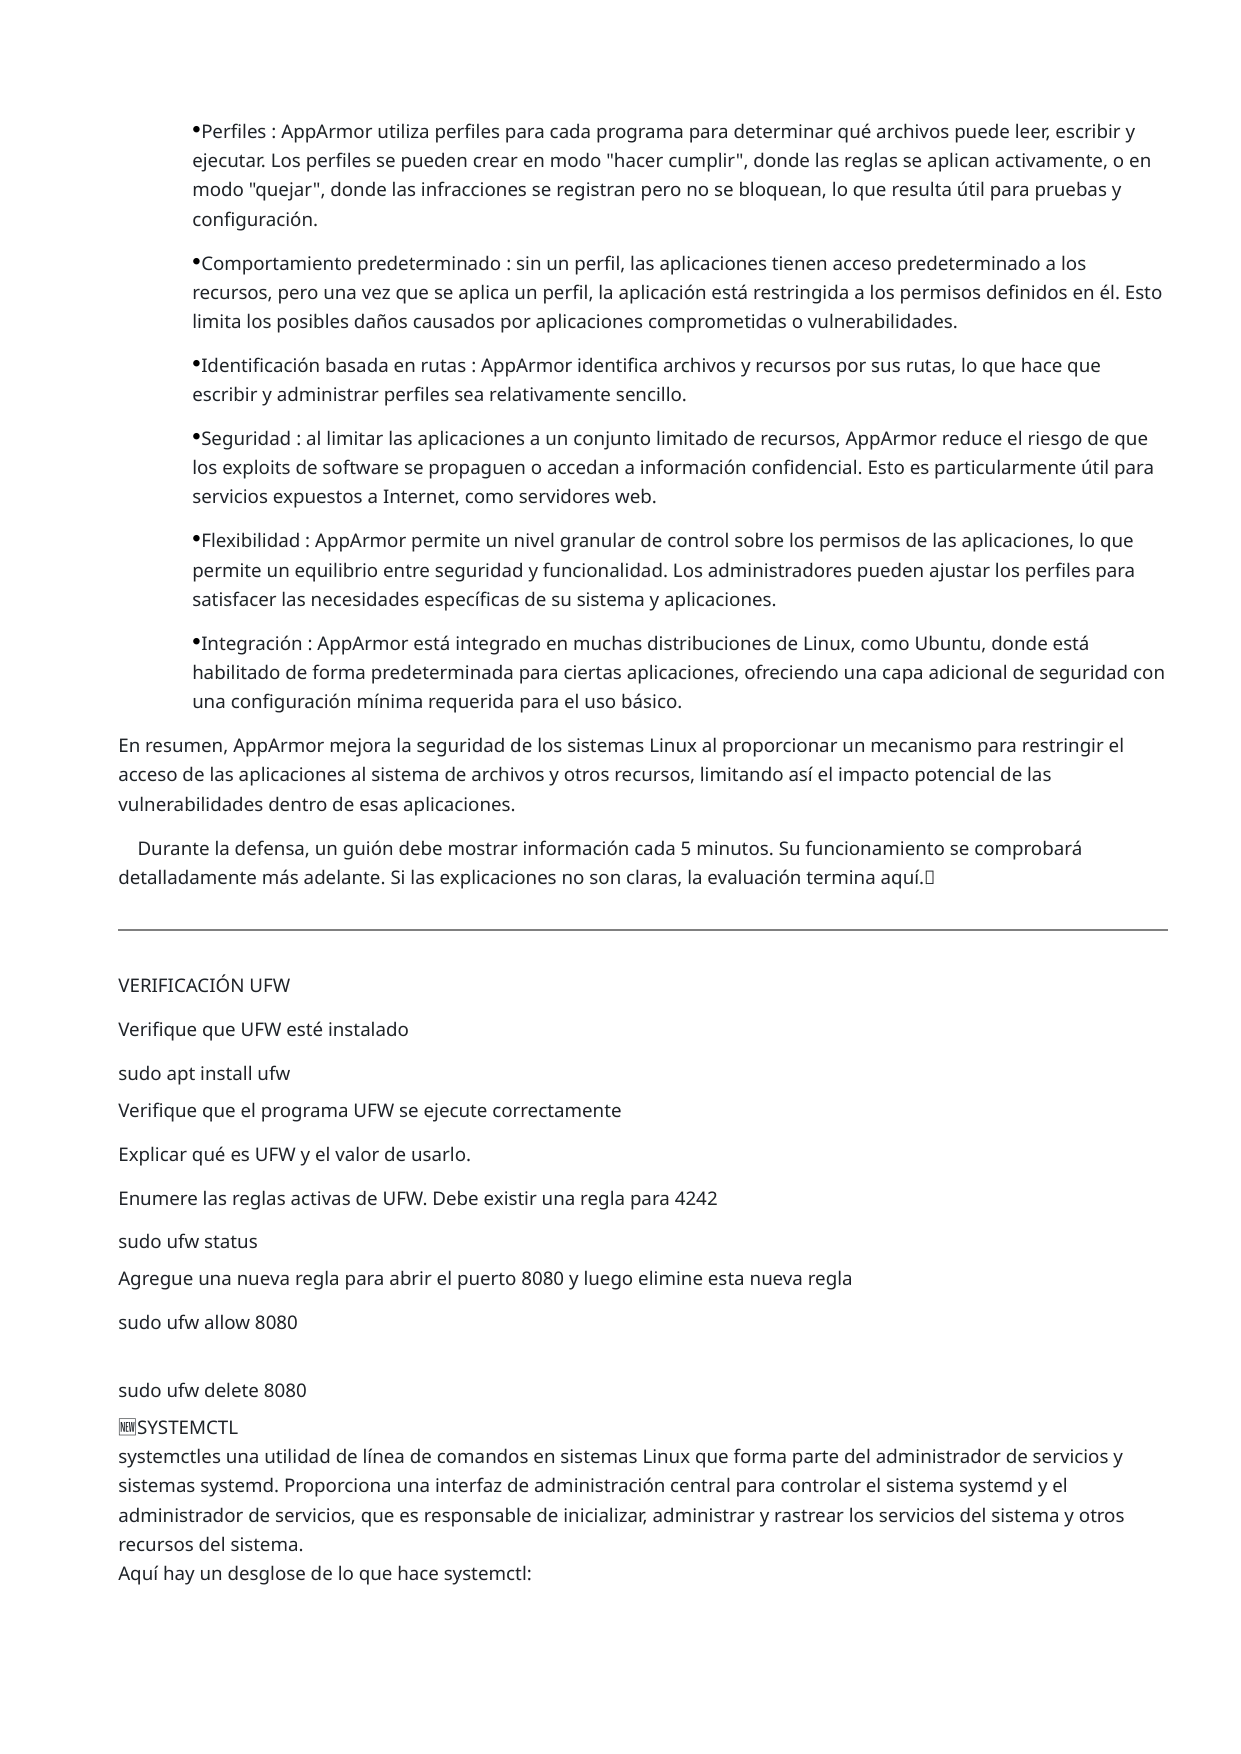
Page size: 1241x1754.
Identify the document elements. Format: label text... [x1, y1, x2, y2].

text 🆕SYSTEMCTL [118, 1414, 1168, 1440]
text Aquí hay un desglose de lo que hace systemctl: [118, 1561, 1168, 1586]
text Explicar qué es UFW y el valor de usarlo. [118, 1141, 1168, 1167]
text sudo ufw delete 8080 [118, 1377, 1168, 1403]
list Seguridad : al limitar las aplicaciones a un conjunto limitado de recursos, AppArmor reduce el riesgo de que los exploits de software se propaguen o accedan a información confidencial. Esto es particularmente útil para servicios expuestos a Internet, como servidores web. [118, 425, 1168, 509]
subtitle VERIFICACIÓN UFW [118, 972, 1168, 997]
list Flexibilidad : AppArmor permite un nivel granular de control sobre los permisos de las aplicaciones, lo que permite un equilibrio entre seguridad y funcionalidad. Los administradores pueden ajustar los perfiles para satisfacer las necesidades específicas de su sistema y aplicaciones. [118, 528, 1168, 612]
list Comportamiento predeterminado : sin un perfil, las aplicaciones tienen acceso predeterminado a los recursos, pero una vez que se aplica un perfil, la aplicación está restringida a los permisos definidos en él. Esto limita los posibles daños causados ​​por aplicaciones comprometidas o vulnerabilidades. [118, 250, 1168, 334]
text sudo ufw allow 8080 [118, 1309, 1168, 1335]
text sudo apt install ufw [118, 1060, 1168, 1086]
text sudo ufw status [118, 1229, 1168, 1254]
text 🚨 Durante la defensa, un guión debe mostrar información cada 5 minutos. Su funcionamiento se comprobará detalladamente más adelante. Si las explicaciones no son claras, la evaluación termina aquí.🚨 [118, 835, 1168, 890]
text Agregue una nueva regla para abrir el puerto 8080 y luego elimine esta nueva regla [118, 1266, 1168, 1291]
text Enumere las reglas activas de UFW. Debe existir una regla para 4242 [118, 1185, 1168, 1210]
list Identificación basada en rutas : AppArmor identifica archivos y recursos por sus rutas, lo que hace que escribir y administrar perfiles sea relativamente sencillo. [118, 352, 1168, 407]
text Verifique que UFW esté instalado [118, 1016, 1168, 1042]
text En resumen, AppArmor mejora la seguridad de los sistemas Linux al proporcionar un mecanismo para restringir el acceso de las aplicaciones al sistema de archivos y otros recursos, limitando así el impacto potencial de las vulnerabilidades dentro de esas aplicaciones. [118, 732, 1168, 817]
list Integración : AppArmor está integrado en muchas distribuciones de Linux, como Ubuntu, donde está habilitado de forma predeterminada para ciertas aplicaciones, ofreciendo una capa adicional de seguridad con una configuración mínima requerida para el uso básico. [118, 630, 1168, 714]
text systemctles una utilidad de línea de comandos en sistemas Linux que forma parte del administrador de servicios y sistemas systemd. Proporciona una interfaz de administración central para controlar el sistema systemd y el administrador de servicios, que es responsable de inicializar, administrar y rastrear los servicios del sistema y otros recursos del sistema. [118, 1443, 1168, 1557]
text Verifique que el programa UFW se ejecute correctamente [118, 1097, 1168, 1123]
list Perfiles : AppArmor utiliza perfiles para cada programa para determinar qué archivos puede leer, escribir y ejecutar. Los perfiles se pueden crear en modo "hacer cumplir", donde las reglas se aplican activamente, o en modo "quejar", donde las infracciones se registran pero no se bloquean, lo que resulta útil para pruebas y configuración. [118, 118, 1168, 231]
